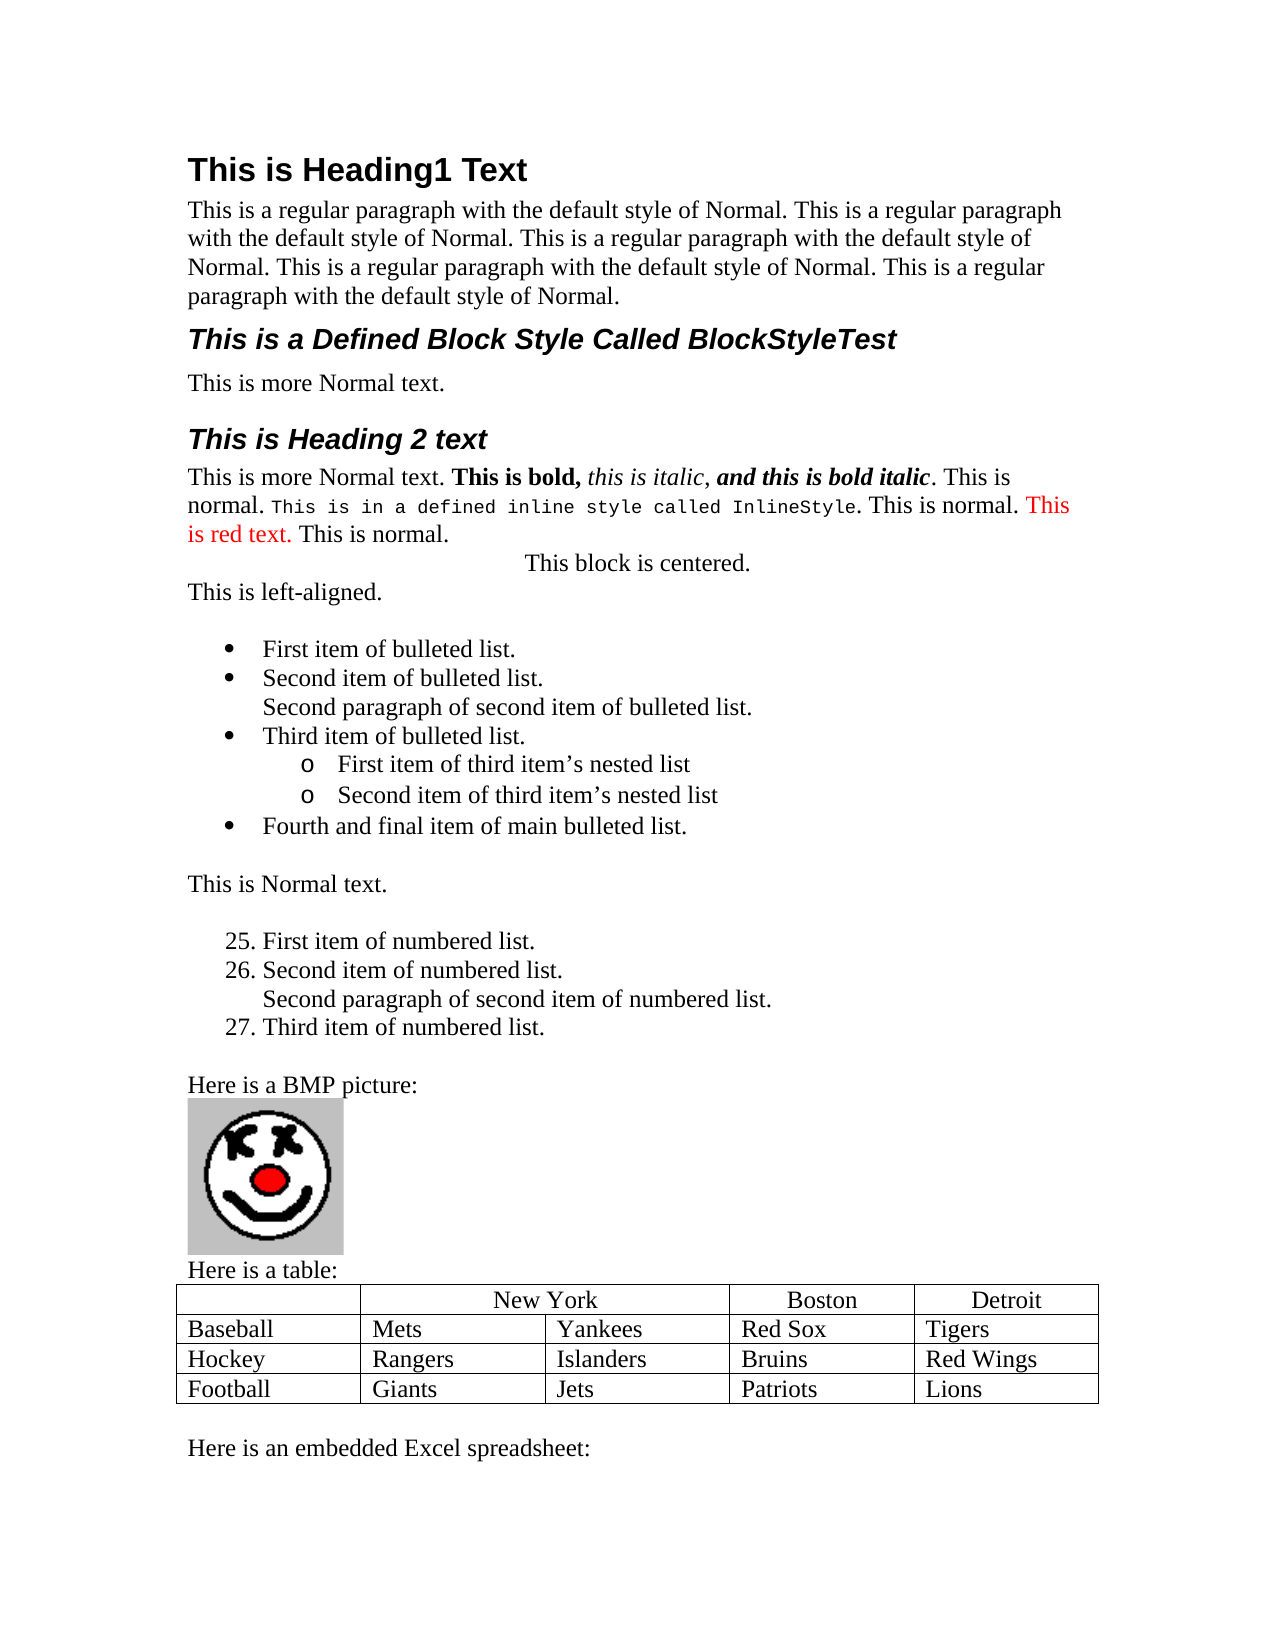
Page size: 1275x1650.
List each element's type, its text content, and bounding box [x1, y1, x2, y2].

list Fourth and final item of main bulleted list. [225, 811, 1087, 840]
text This is more Normal text. This is bold, this is italic, and this is bold italic. This is normal. This is in a defined inline style called InlineStyle. This is normal. This is red text. This is normal. [187, 462, 1087, 548]
table_cell Baseball [177, 1315, 360, 1343]
text Here is an embedded Excel spreadsheet: [187, 1433, 1087, 1461]
table_header New York [361, 1285, 729, 1313]
table_header Boston [730, 1285, 914, 1313]
table_cell Islanders [546, 1344, 729, 1373]
list First item of bulleted list. [225, 634, 1087, 663]
subtitle This is Heading 2 text [187, 422, 1087, 456]
text This is a Defined Block Style Called BlockStyleTest [187, 322, 1087, 356]
table_cell Mets [361, 1315, 545, 1343]
list Second item of numbered list. [225, 955, 1087, 984]
table_cell Patriots [730, 1374, 914, 1403]
table_cell Jets [546, 1374, 729, 1403]
table_cell Bruins [730, 1344, 914, 1373]
list Third item of numbered list. [225, 1012, 1087, 1041]
text This is more Normal text. [187, 368, 1087, 397]
list First item of numbered list. [225, 926, 1087, 955]
text Here is a BMP picture: [187, 1070, 1087, 1099]
subtitle This is Heading1 Text [187, 150, 1087, 188]
list Second item of third item’s nested list [300, 780, 1087, 811]
list Second item of bulleted list. [225, 663, 1087, 692]
text Second paragraph of second item of bulleted list. [262, 692, 1087, 721]
text This is a regular paragraph with the default style of Normal. This is a regular paragraph with the default style of Normal. This is a regular paragraph with the default style of Normal. This is a regular paragraph with the default style of Normal. This is a regular paragraph with the default style of Normal. [187, 195, 1087, 310]
table_cell Hockey [177, 1344, 360, 1373]
picture [187, 1098, 344, 1255]
text Second paragraph of second item of numbered list. [262, 984, 1087, 1012]
table_cell Lions [915, 1374, 1098, 1403]
text Here is a table: [187, 1255, 1087, 1284]
table_cell Yankees [546, 1315, 729, 1343]
list First item of third item’s nested list [300, 749, 1087, 780]
table_cell Rangers [361, 1344, 545, 1373]
table_cell Red Wings [915, 1344, 1098, 1373]
table_cell Football [177, 1374, 360, 1403]
text This is Normal text. [187, 869, 1087, 897]
table_header Detroit [915, 1285, 1098, 1313]
table_cell Tigers [915, 1315, 1098, 1343]
table_cell Giants [361, 1374, 545, 1403]
list Third item of bulleted list. [225, 721, 1087, 749]
text This is left-aligned. [187, 577, 1087, 606]
text This block is centered. [187, 548, 1087, 577]
table_header [177, 1285, 360, 1313]
table_cell Red Sox [730, 1315, 914, 1343]
